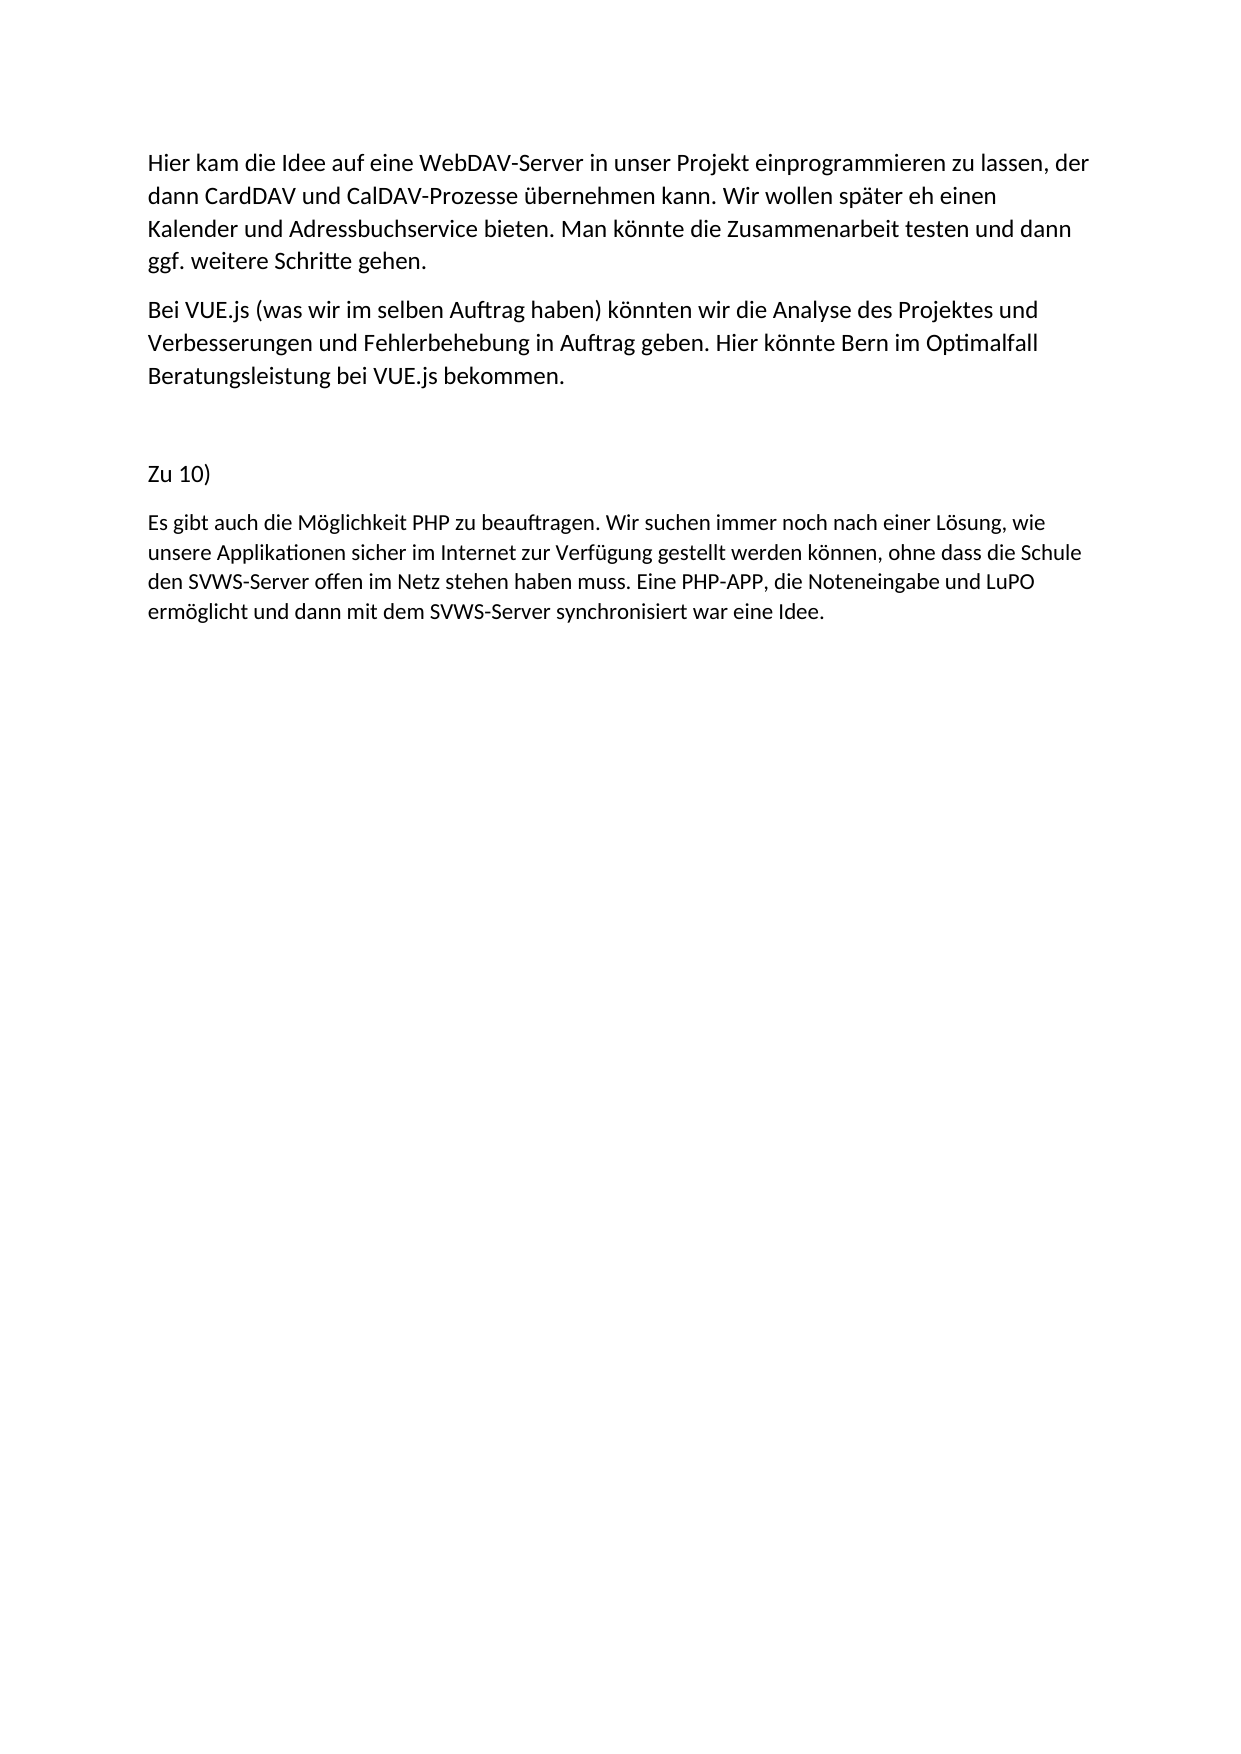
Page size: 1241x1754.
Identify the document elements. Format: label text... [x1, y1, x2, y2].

text Bei VUE.js (was wir im selben Auftrag haben) könnten wir die Analyse des Projektes und Verbesserungen und Fehlerbehebung in Auftrag geben. Hier könnte Bern im Optimalfall Beratungsleistung bei VUE.js bekommen. [148, 295, 1093, 390]
text Hier kam die Idee auf eine WebDAV-Server in unser Projekt einprogrammieren zu lassen, der dann CardDAV und CalDAV-Prozesse übernehmen kann. Wir wollen später eh einen Kalender und Adressbuchservice bieten. Man könnte die Zusammenarbeit testen und dann ggf. weitere Schritte gehen. [148, 148, 1093, 276]
text Zu 10) [148, 458, 1093, 489]
text Es gibt auch die Möglichkeit PHP zu beauftragen. Wir suchen immer noch nach einer Lösung, wie unsere Applikationen sicher im Internet zur Verfügung gestellt werden können, ohne dass die Schule den SVWS-Server offen im Netz stehen haben muss. Eine PHP-APP, die Noteneingabe und LuPO ermöglicht und dann mit dem SVWS-Server synchronisiert war eine Idee. [148, 508, 1093, 625]
